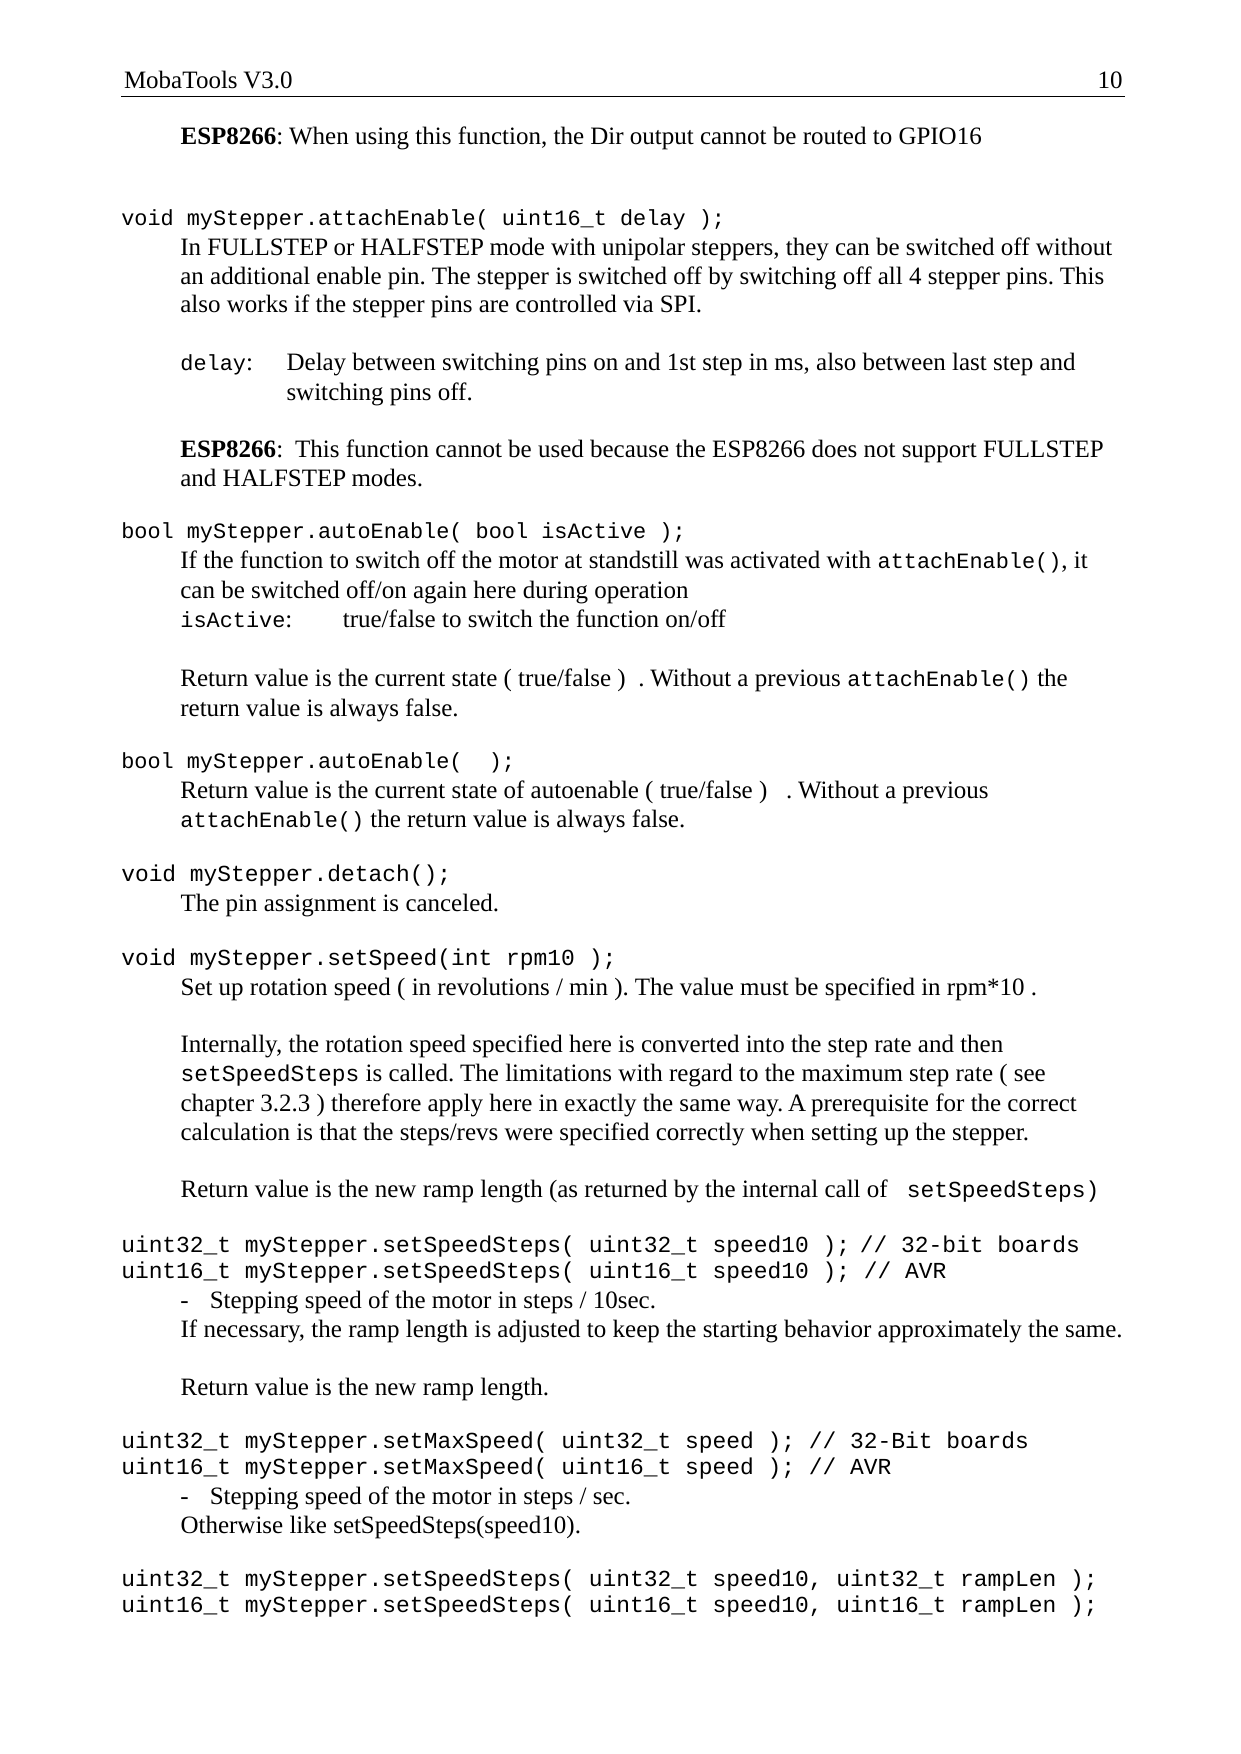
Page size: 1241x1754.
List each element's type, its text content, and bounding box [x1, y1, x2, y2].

text uint32_t myStepper.setSpeedSteps( uint32_t speed10, uint32_t rampLen ); [121, 1567, 1125, 1593]
text delay: Delay between switching pins on and 1st step in ms, also between last step and switching pins off. [180, 347, 1125, 406]
text Internally, the rotation speed specified here is converted into the step rate and then setSpeedSteps is called. The limitations with regard to the maximum step rate ( see chapter 3.2.3 ) therefore apply here in exactly the same way. A prerequisite for the correct calculation is that the steps/revs were specified correctly when setting up the stepper. [180, 1029, 1125, 1146]
text uint32_t myStepper.setSpeedSteps( uint32_t speed10 ); // 32-bit boards [121, 1233, 1125, 1259]
text void myStepper.attachEnable( uint16_t delay ); [121, 207, 1125, 232]
text The pin assignment is canceled. [180, 888, 1125, 917]
text - Stepping speed of the motor in steps / 10sec. [180, 1285, 1125, 1314]
text ESP8266: When using this function, the Dir output cannot be routed to GPIO16 [180, 121, 1125, 150]
text Return value is the new ramp length. [180, 1372, 1125, 1400]
text uint16_t myStepper.setMaxSpeed( uint16_t speed ); // AVR [121, 1455, 1125, 1481]
text uint16_t myStepper.setSpeedSteps( uint16_t speed10, uint16_t rampLen ); [121, 1593, 1125, 1619]
text bool myStepper.autoEnable( bool isActive ); [121, 521, 1125, 546]
text uint16_t myStepper.setSpeedSteps( uint16_t speed10 ); // AVR [121, 1259, 1125, 1285]
text Set up rotation speed ( in revolutions / min ). The value must be specified in rpm*10 . [180, 972, 1125, 1001]
text Return value is the current state ( true/false ) . Without a previous attachEnable() the return value is always false. [180, 663, 1125, 721]
text isActive: true/false to switch the function on/off [180, 604, 1125, 634]
text bool myStepper.autoEnable( ); [121, 750, 1125, 775]
text void myStepper.detach(); [121, 862, 1125, 888]
text - Stepping speed of the motor in steps / sec. [180, 1481, 1125, 1510]
text If necessary, the ramp length is adjusted to keep the starting behavior approximately the same. [180, 1314, 1125, 1343]
text uint32_t myStepper.setMaxSpeed( uint32_t speed ); // 32-Bit boards [121, 1429, 1125, 1455]
text In FULLSTEP or HALFSTEP mode with unipolar steppers, they can be switched off without an additional enable pin. The stepper is switched off by switching off all 4 stepper pins. This also works if the stepper pins are controlled via SPI. [180, 232, 1125, 318]
text Return value is the current state of autoenable ( true/false ) . Without a previous attachEnable() the return value is always false. [180, 775, 1125, 834]
text Return value is the new ramp length (as returned by the internal call of setSpeedSteps) [180, 1174, 1125, 1205]
text If the function to switch off the motor at standstill was activated with attachEnable(), it can be switched off/on again here during operation [180, 546, 1125, 604]
text void myStepper.setSpeed(int rpm10 ); [121, 946, 1125, 972]
text ESP8266: This function cannot be used because the ESP8266 does not support FULLSTEP and HALFSTEP modes. [180, 434, 1125, 492]
text Otherwise like setSpeedSteps(speed10). [180, 1510, 1125, 1538]
